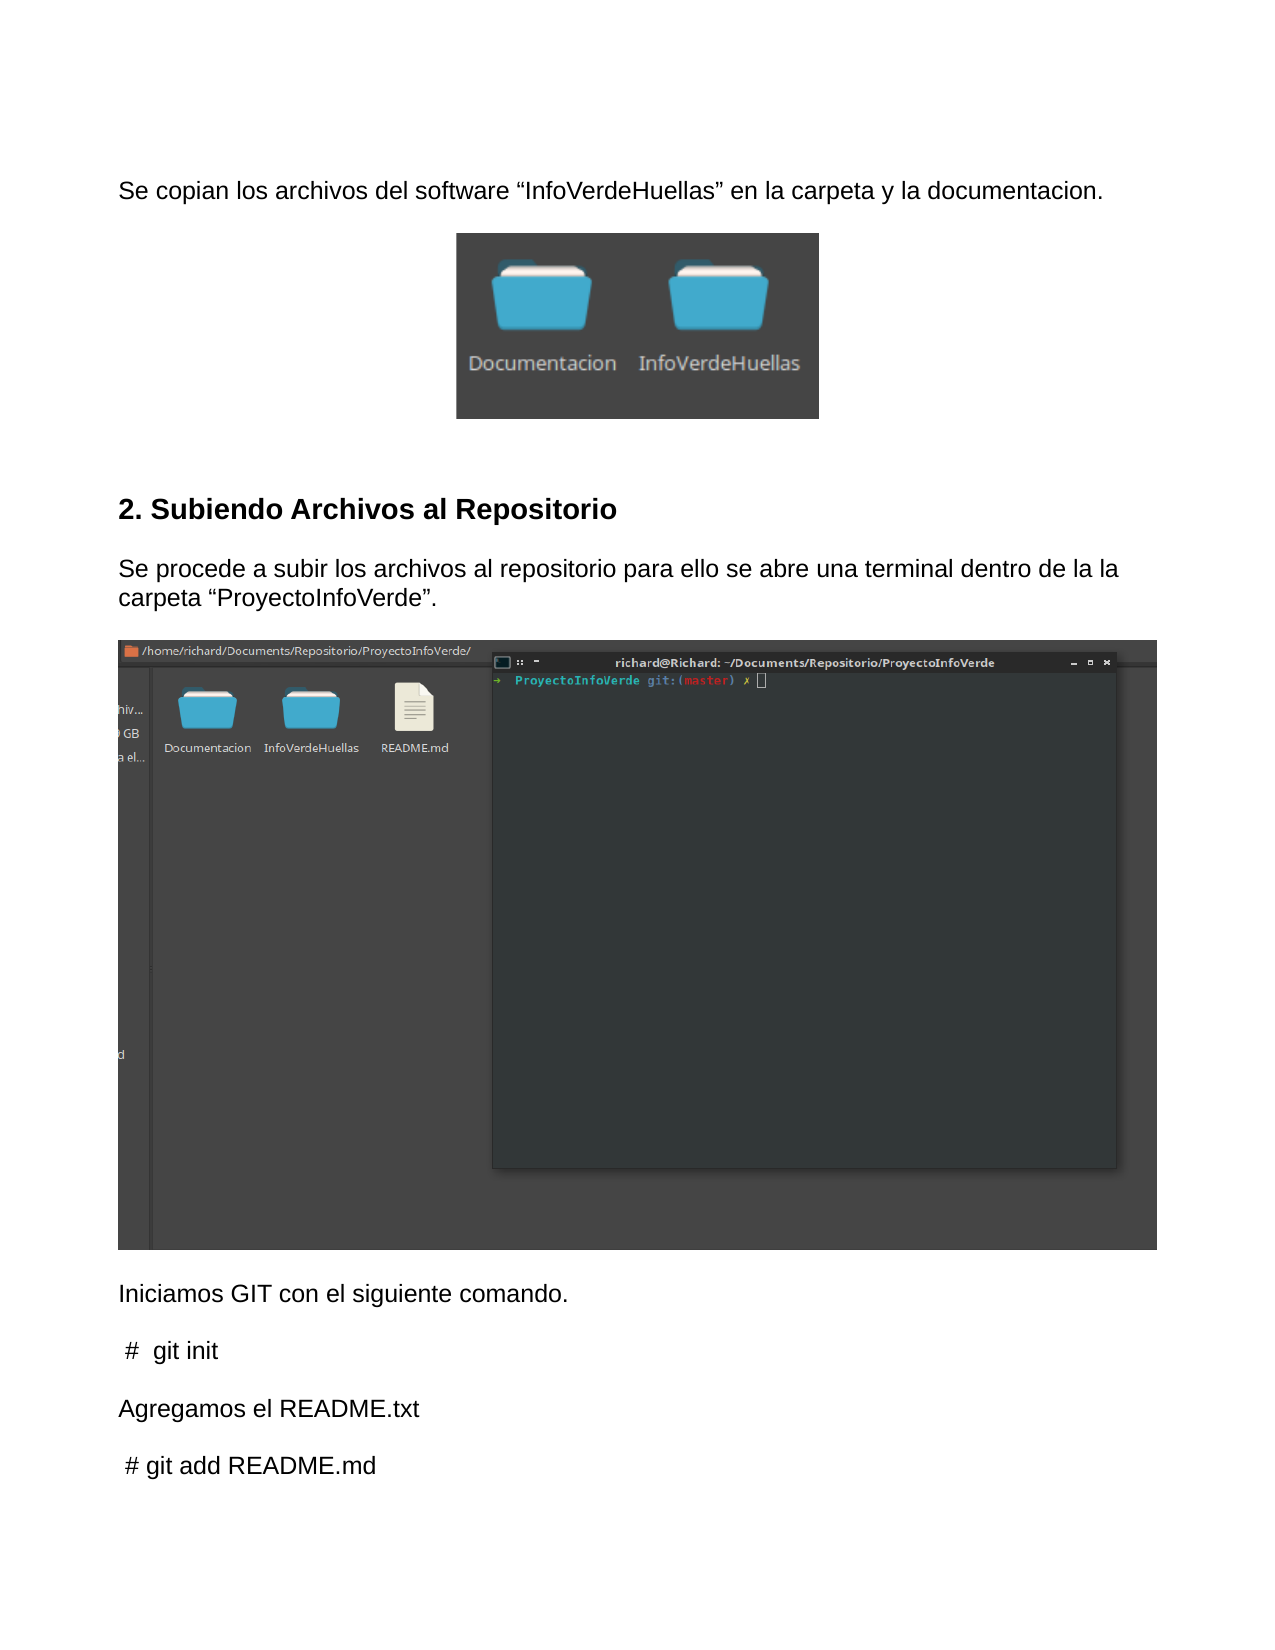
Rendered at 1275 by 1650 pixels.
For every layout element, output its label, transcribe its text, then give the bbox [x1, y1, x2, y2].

text 2. Subiendo Archivos al Repositorio [118, 492, 1157, 525]
text Iniciamos GIT con el siguiente comando. [118, 1279, 1157, 1307]
text Se procede a subir los archivos al repositorio para ello se abre una terminal dentro de la la carpeta “ProyectoInfoVerde”. [118, 554, 1157, 612]
picture [456, 233, 819, 419]
picture [118, 640, 1157, 1250]
text Agregamos el README.txt [118, 1394, 1157, 1422]
text # git add README.md [118, 1451, 1157, 1480]
text # git init [118, 1336, 1157, 1365]
text Se copian los archivos del software “InfoVerdeHuellas” en la carpeta y la documentacion. [118, 176, 1157, 204]
